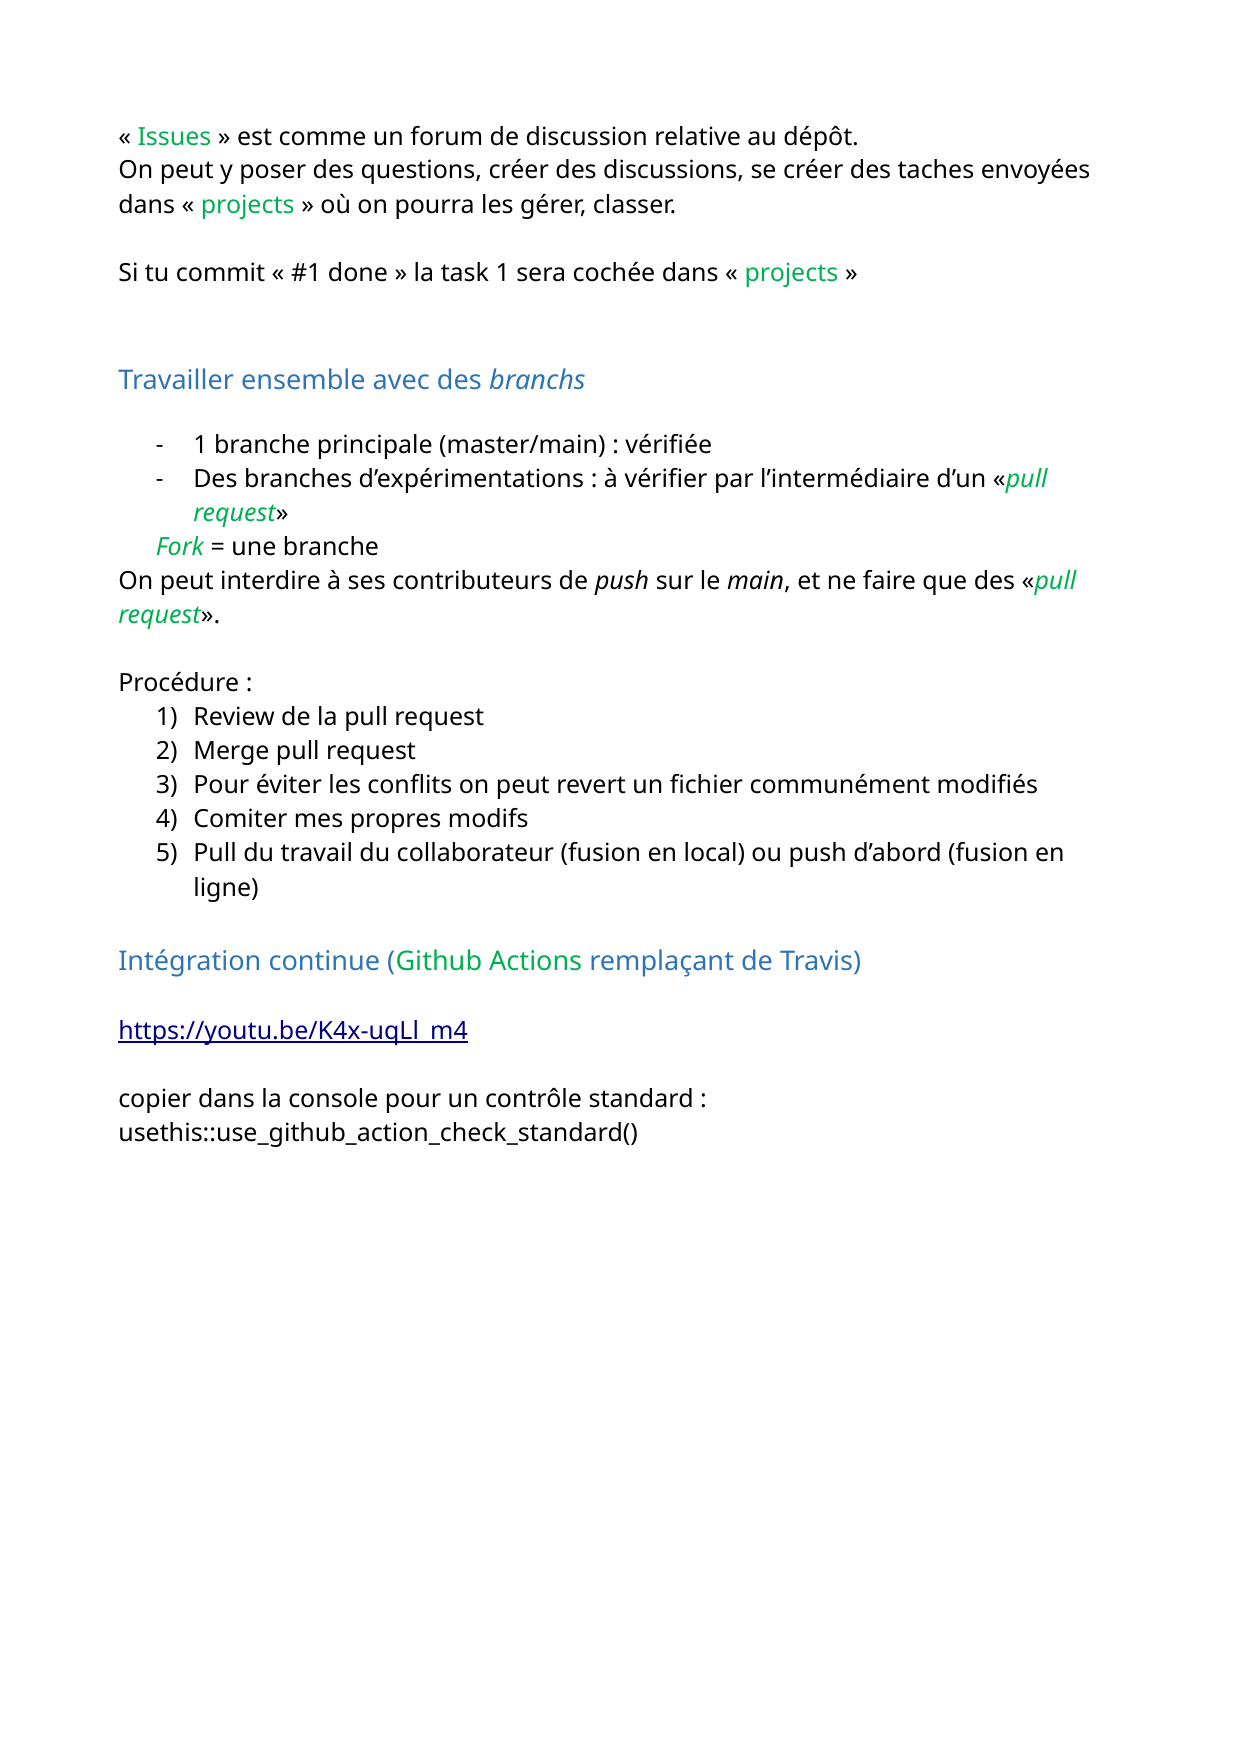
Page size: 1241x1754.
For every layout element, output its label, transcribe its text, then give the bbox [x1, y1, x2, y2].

list Des branches d’expérimentations : à vérifier par l’intermédiaire d’un «pull request» [156, 460, 1122, 528]
list 1 branche principale (master/main) : vérifiée [156, 426, 1122, 460]
text Procédure : [118, 665, 1122, 699]
subtitle Intégration continue (Github Actions remplaçant de Travis) [118, 941, 1122, 978]
subtitle Travailler ensemble avec des branchs [118, 361, 1122, 398]
text https://youtu.be/K4x-uqLl_m4 [118, 1012, 1122, 1046]
list Review de la pull request [156, 699, 1122, 733]
text copier dans la console pour un contrôle standard : usethis::use_github_action_check_standard() [118, 1081, 1122, 1149]
list Merge pull request [156, 733, 1122, 767]
text Si tu commit « #1 done » la task 1 sera cochée dans « projects » [118, 254, 1122, 288]
text On peut interdire à ses contributeurs de push sur le main, et ne faire que des «pull request». [118, 563, 1122, 631]
list Comiter mes propres modifs [156, 801, 1122, 835]
text On peut y poser des questions, créer des discussions, se créer des taches envoyées dans « projects » où on pourra les gérer, classer. [118, 152, 1122, 220]
list Pull du travail du collaborateur (fusion en local) ou push d’abord (fusion en ligne) [156, 835, 1122, 903]
text « Issues » est comme un forum de discussion relative au dépôt. [118, 118, 1122, 152]
list Pour éviter les conflits on peut revert un fichier communément modifiés [156, 767, 1122, 801]
text Fork = une branche [156, 528, 1122, 563]
